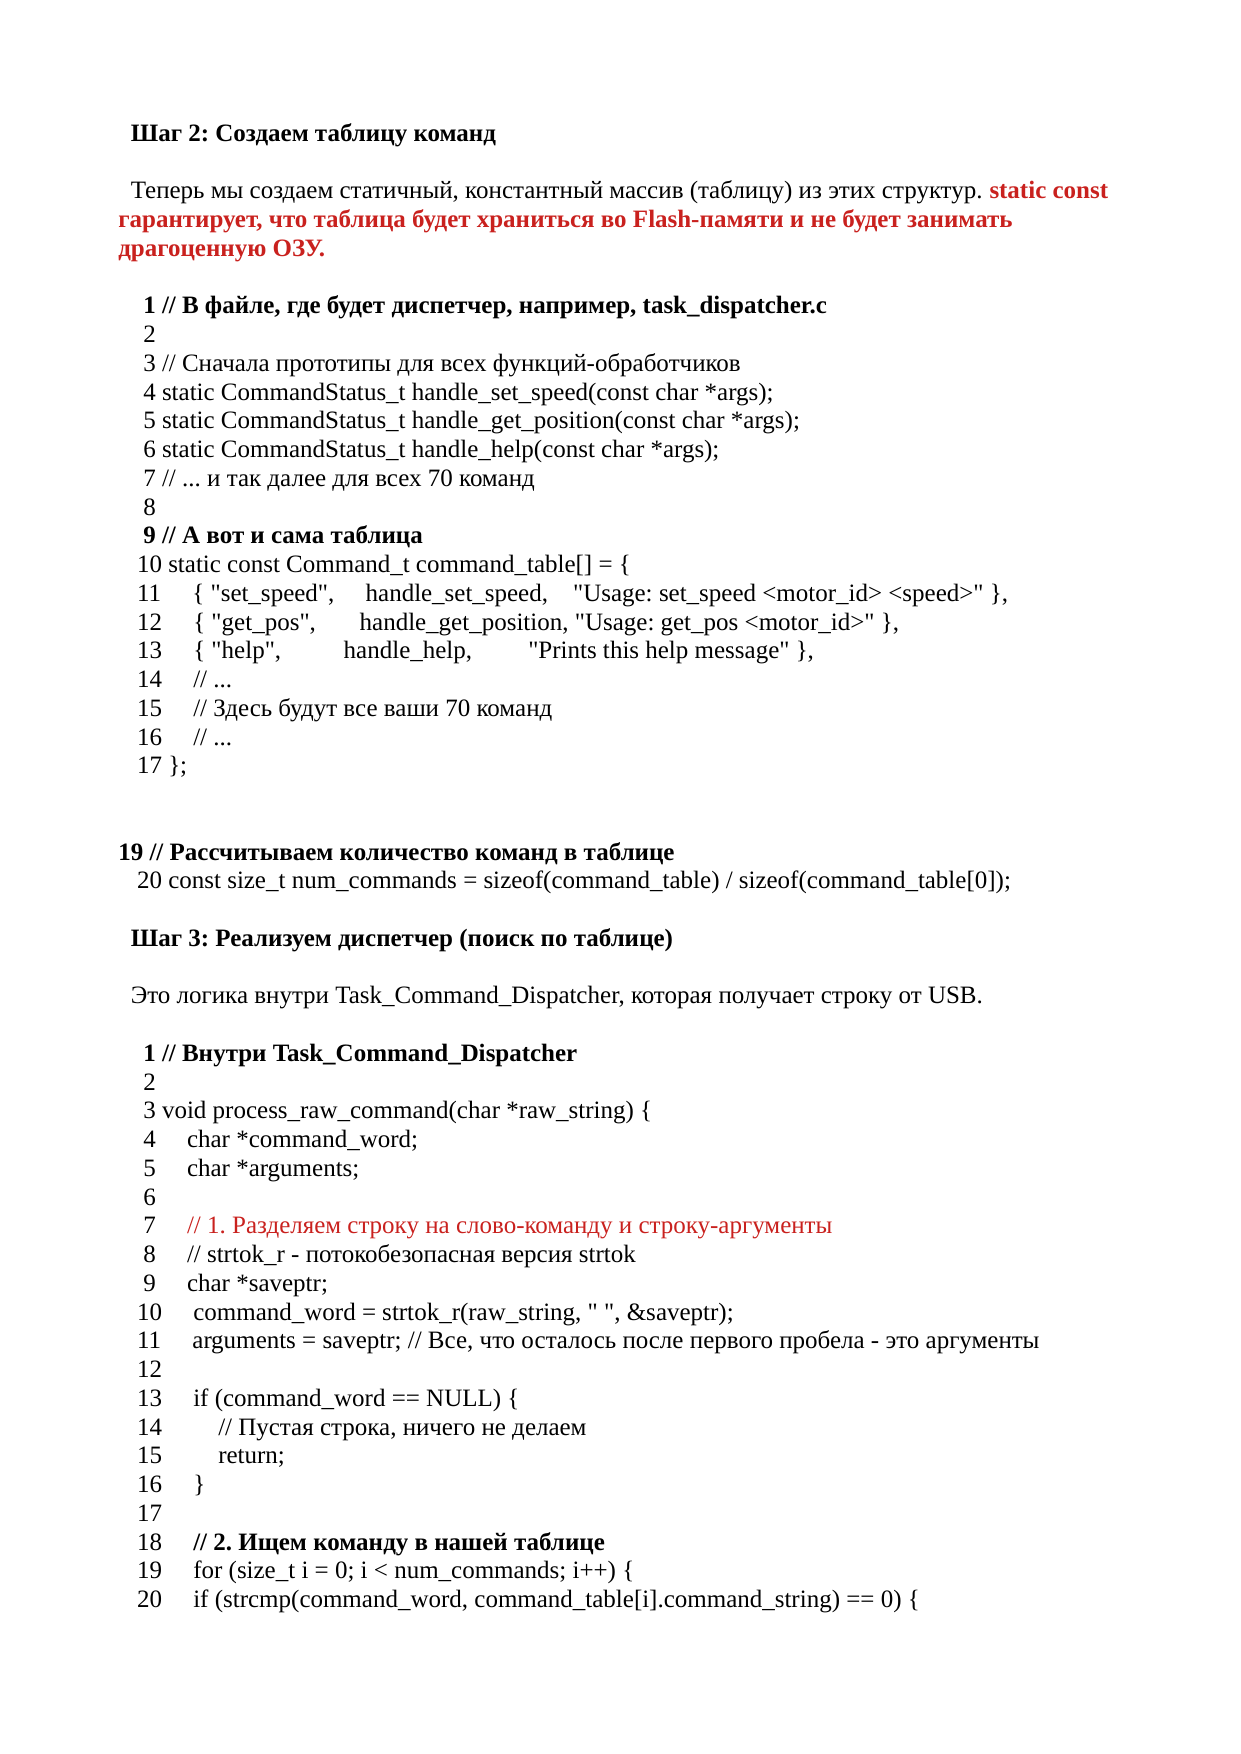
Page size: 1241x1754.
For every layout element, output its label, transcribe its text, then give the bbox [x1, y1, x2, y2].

text 6 [118, 1182, 1122, 1211]
text 4 static CommandStatus_t handle_set_speed(const char *args); [118, 377, 1122, 406]
text 3 void process_raw_command(char *raw_string) { [118, 1096, 1122, 1124]
text 5 char *arguments; [118, 1153, 1122, 1182]
text 2 [118, 319, 1122, 348]
text 2 [118, 1067, 1122, 1096]
text 9 char *saveptr; [118, 1268, 1122, 1297]
text 15 return; [118, 1441, 1122, 1469]
text 13 { "help", handle_help, "Prints this help message" }, [118, 636, 1122, 664]
text Теперь мы создаем статичный, константный массив (таблицу) из этих структур. static const гарантирует, что таблица будет храниться во Flash-памяти и не будет занимать драгоценную ОЗУ. [118, 176, 1122, 262]
text 1 // В файле, где будет диспетчер, например, task_dispatcher.c [118, 291, 1122, 319]
text 10 command_word = strtok_r(raw_string, " ", &saveptr); [118, 1297, 1122, 1326]
text 5 static CommandStatus_t handle_get_position(const char *args); [118, 406, 1122, 434]
text 14 // ... [118, 664, 1122, 693]
text 17 }; [118, 751, 1122, 779]
text Шаг 3: Реализуем диспетчер (поиск по таблице) [118, 923, 1122, 952]
text 6 static CommandStatus_t handle_help(const char *args); [118, 434, 1122, 463]
text 20 if (strcmp(command_word, command_table[i].command_string) == 0) { [118, 1584, 1122, 1613]
text 10 static const Command_t command_table[] = { [118, 549, 1122, 578]
text Шаг 2: Создаем таблицу команд [118, 118, 1122, 147]
text 12 [118, 1354, 1122, 1383]
text 8 // strtok_r - потокобезопасная версия strtok [118, 1239, 1122, 1268]
text 14 // Пустая строка, ничего не делаем [118, 1412, 1122, 1441]
text 19 // Рассчитываем количество команд в таблице [118, 837, 1122, 866]
text 8 [118, 492, 1122, 521]
text 13 if (command_word == NULL) { [118, 1383, 1122, 1412]
text 1 // Внутри Task_Command_Dispatcher [118, 1038, 1122, 1067]
text 20 const size_t num_commands = sizeof(command_table) / sizeof(command_table[0]); [118, 866, 1122, 894]
text 18 // 2. Ищем команду в нашей таблице [118, 1527, 1122, 1556]
text 3 // Сначала прототипы для всех функций-обработчиков [118, 348, 1122, 377]
text 7 // ... и так далее для всех 70 команд [118, 463, 1122, 492]
text 19 for (size_t i = 0; i < num_commands; i++) { [118, 1556, 1122, 1584]
text 17 [118, 1498, 1122, 1527]
text 16 } [118, 1469, 1122, 1498]
text 15 // Здесь будут все ваши 70 команд [118, 693, 1122, 722]
text Это логика внутри Task_Command_Dispatcher, которая получает строку от USB. [118, 981, 1122, 1009]
text 4 char *command_word; [118, 1124, 1122, 1153]
text 9 // А вот и сама таблица [118, 521, 1122, 549]
text 12 { "get_pos", handle_get_position, "Usage: get_pos <motor_id>" }, [118, 607, 1122, 636]
text 11 { "set_speed", handle_set_speed, "Usage: set_speed <motor_id> <speed>" }, [118, 578, 1122, 607]
text 11 arguments = saveptr; // Все, что осталось после первого пробела - это аргументы [118, 1326, 1122, 1354]
text 7 // 1. Разделяем строку на слово-команду и строку-аргументы [118, 1211, 1122, 1239]
text 16 // ... [118, 722, 1122, 751]
